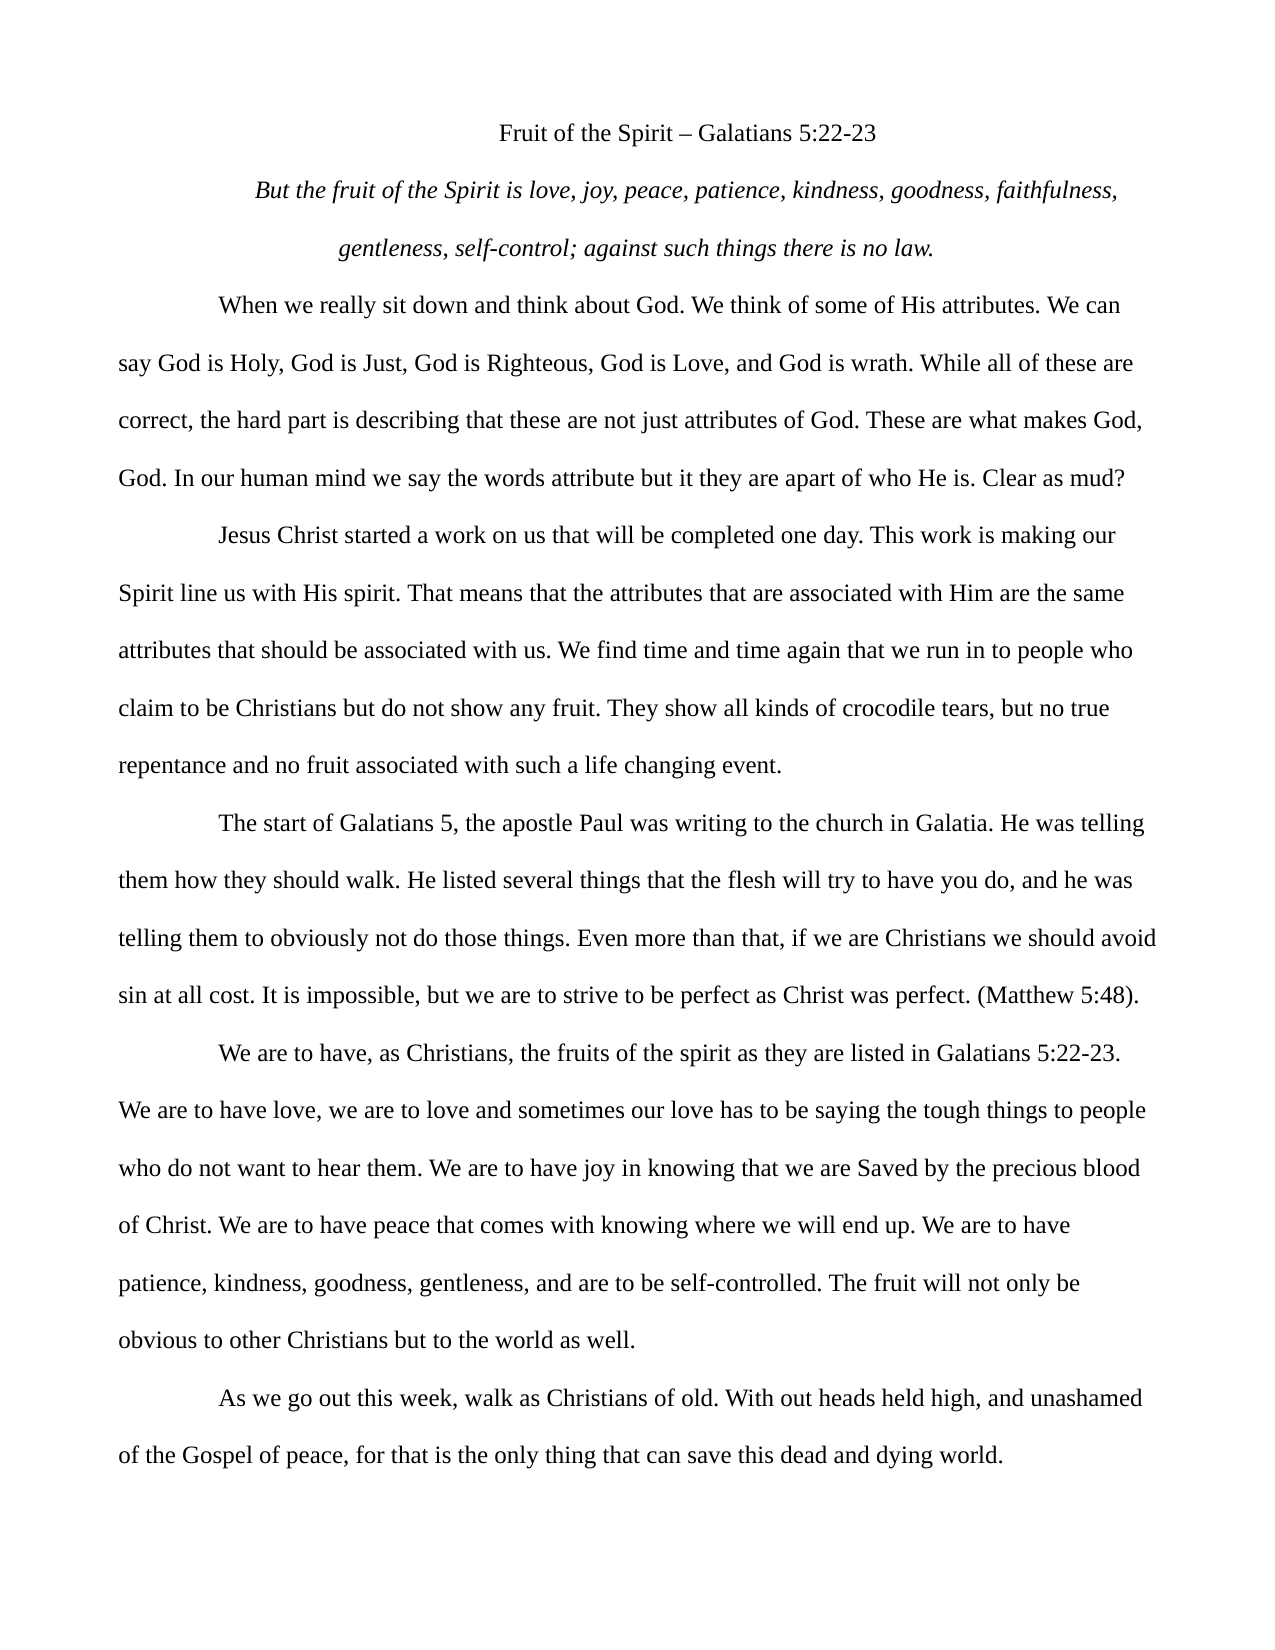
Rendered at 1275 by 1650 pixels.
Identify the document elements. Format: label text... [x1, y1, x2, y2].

text Fruit of the Spirit – Galatians 5:22-23 [118, 118, 1157, 147]
text The start of Galatians 5, the apostle Paul was writing to the church in Galatia. He was telling them how they should walk. He listed several things that the flesh will try to have you do, and he was telling them to obviously not do those things. Even more than that, if we are Christians we should avoid sin at all cost. It is impossible, but we are to strive to be perfect as Christ was perfect. (Matthew 5:48). [118, 808, 1157, 1009]
text Jesus Christ started a work on us that will be completed one day. This work is making our Spirit line us with His spirit. That means that the attributes that are associated with Him are the same attributes that should be associated with us. We find time and time again that we run in to people who claim to be Christians but do not show any fruit. They show all kinds of crocodile tears, but no true repentance and no fruit associated with such a life changing event. [118, 521, 1157, 779]
text But the fruit of the Spirit is love, joy, peace, patience, kindness, goodness, faithfulness, gentleness, self-control; against such things there is no law. [118, 176, 1157, 262]
text When we really sit down and think about God. We think of some of His attributes. We can say God is Holy, God is Just, God is Righteous, God is Love, and God is wrath. While all of these are correct, the hard part is describing that these are not just attributes of God. These are what makes God, God. In our human mind we say the words attribute but it they are apart of who He is. Clear as mud? [118, 291, 1157, 492]
text We are to have, as Christians, the fruits of the spirit as they are listed in Galatians 5:22-23. We are to have love, we are to love and sometimes our love has to be saying the tough things to people who do not want to hear them. We are to have joy in knowing that we are Saved by the precious blood of Christ. We are to have peace that comes with knowing where we will end up. We are to have patience, kindness, goodness, gentleness, and are to be self-controlled. The fruit will not only be obvious to other Christians but to the world as well. [118, 1038, 1157, 1354]
text As we go out this week, walk as Christians of old. With out heads held high, and unashamed of the Gospel of peace, for that is the only thing that can save this dead and dying world. [118, 1383, 1157, 1469]
